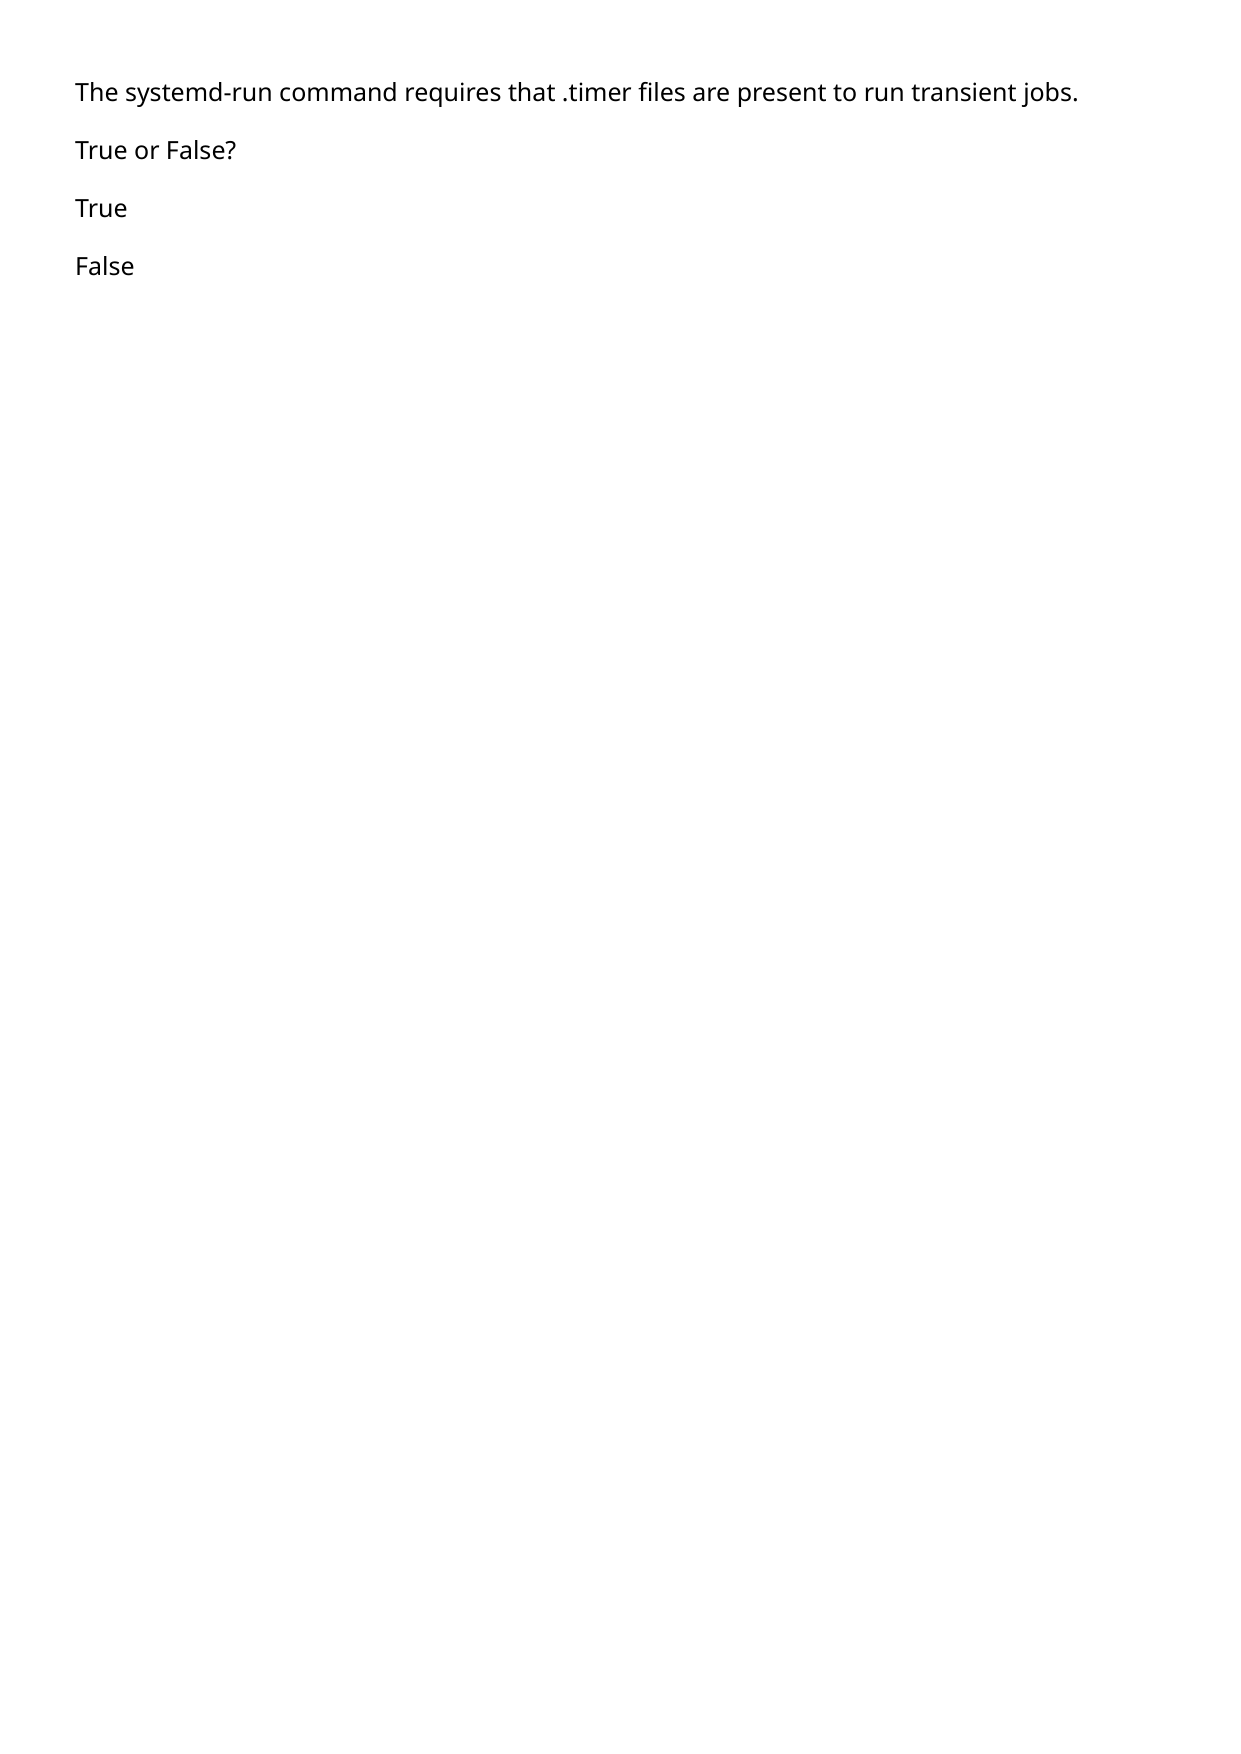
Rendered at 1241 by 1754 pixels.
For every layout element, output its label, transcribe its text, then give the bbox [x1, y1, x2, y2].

text The systemd-run command requires that .timer files are present to run transient jobs. [75, 75, 1165, 109]
text False [75, 249, 1165, 283]
text True or False? [75, 133, 1165, 167]
text True [75, 191, 1165, 225]
